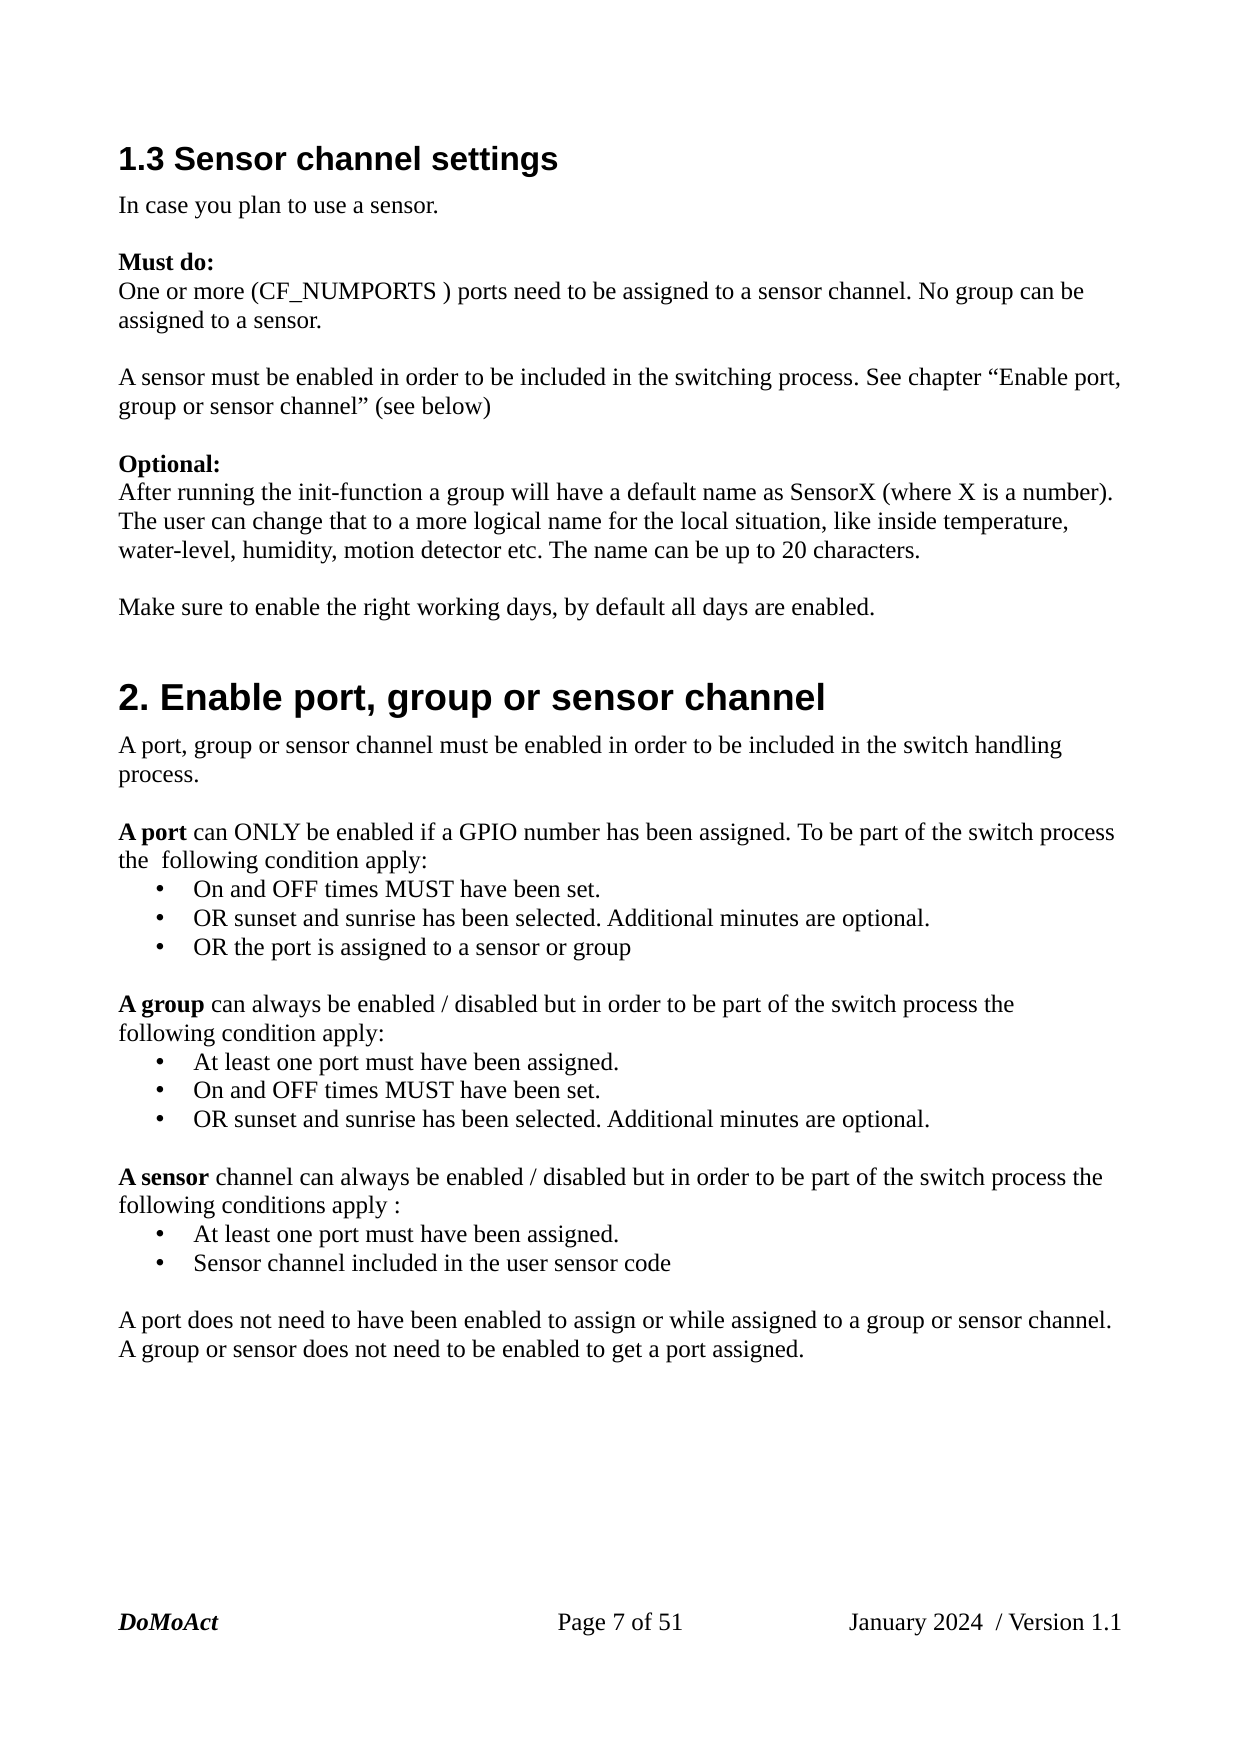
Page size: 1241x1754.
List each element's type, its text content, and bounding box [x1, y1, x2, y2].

list At least one port must have been assigned. [156, 1219, 1122, 1248]
text A group can always be enabled / disabled but in order to be part of the switch process the following condition apply: [118, 989, 1122, 1047]
subtitle 1.3 Sensor channel settings [118, 139, 1122, 177]
text After running the init-function a group will have a default name as SensorX (where X is a number). The user can change that to a more logical name for the local situation, like inside temperature, water-level, humidity, motion detector etc. The name can be up to 20 characters. [118, 477, 1122, 564]
list OR sunset and sunrise has been selected. Additional minutes are optional. [156, 903, 1122, 932]
list On and OFF times MUST have been set. [156, 1076, 1122, 1104]
text One or more (CF_NUMPORTS ) ports need to be assigned to a sensor channel. No group can be assigned to a sensor. [118, 276, 1122, 334]
text A port does not need to have been enabled to assign or while assigned to a group or sensor channel. A group or sensor does not need to be enabled to get a port assigned. [118, 1306, 1122, 1363]
text Make sure to enable the right working days, by default all days are enabled. [118, 592, 1122, 621]
text A sensor must be enabled in order to be included in the switching process. See chapter “Enable port, group or sensor channel” (see below) [118, 362, 1122, 420]
subtitle 2. Enable port, group or sensor channel [118, 675, 1122, 718]
list OR sunset and sunrise has been selected. Additional minutes are optional. [156, 1104, 1122, 1133]
text A port, group or sensor channel must be enabled in order to be included in the switch handling process. [118, 731, 1122, 788]
list Sensor channel included in the user sensor code [156, 1248, 1122, 1277]
text In case you plan to use a sensor. [118, 190, 1122, 219]
text Must do: [118, 247, 1122, 276]
text A sensor channel can always be enabled / disabled but in order to be part of the switch process the following conditions apply : [118, 1162, 1122, 1219]
list At least one port must have been assigned. [156, 1047, 1122, 1076]
list On and OFF times MUST have been set. [156, 874, 1122, 903]
text A port can ONLY be enabled if a GPIO number has been assigned. To be part of the switch process the following condition apply: [118, 817, 1122, 874]
list OR the port is assigned to a sensor or group [156, 932, 1122, 961]
text Optional: [118, 449, 1122, 477]
